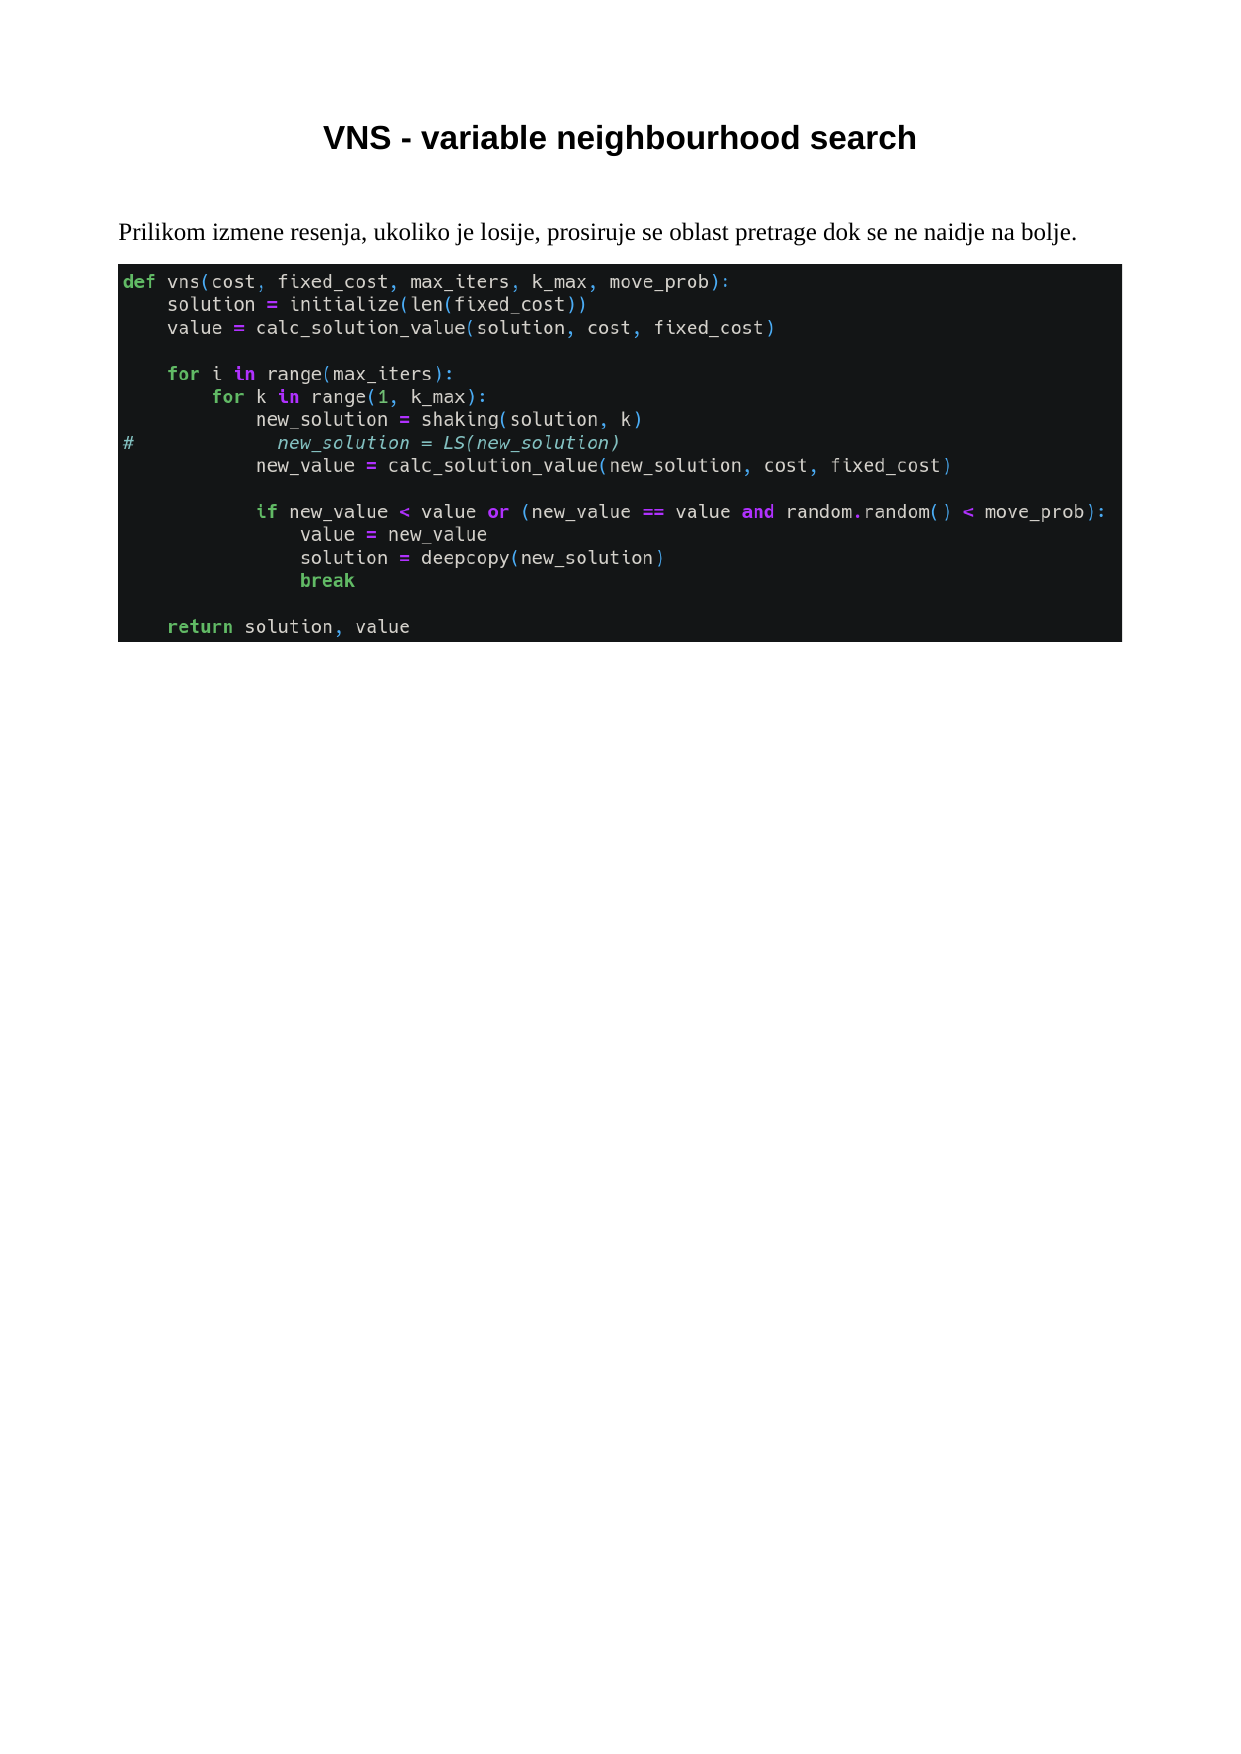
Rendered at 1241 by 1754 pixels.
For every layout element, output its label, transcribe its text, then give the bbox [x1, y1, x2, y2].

text Prilikom izmene resenja, ukoliko je losije, prosiruje se oblast pretrage dok se ne naidje na bolje. [118, 217, 1122, 245]
picture [118, 264, 1123, 642]
subtitle VNS - variable neighbourhood search [118, 118, 1122, 157]
